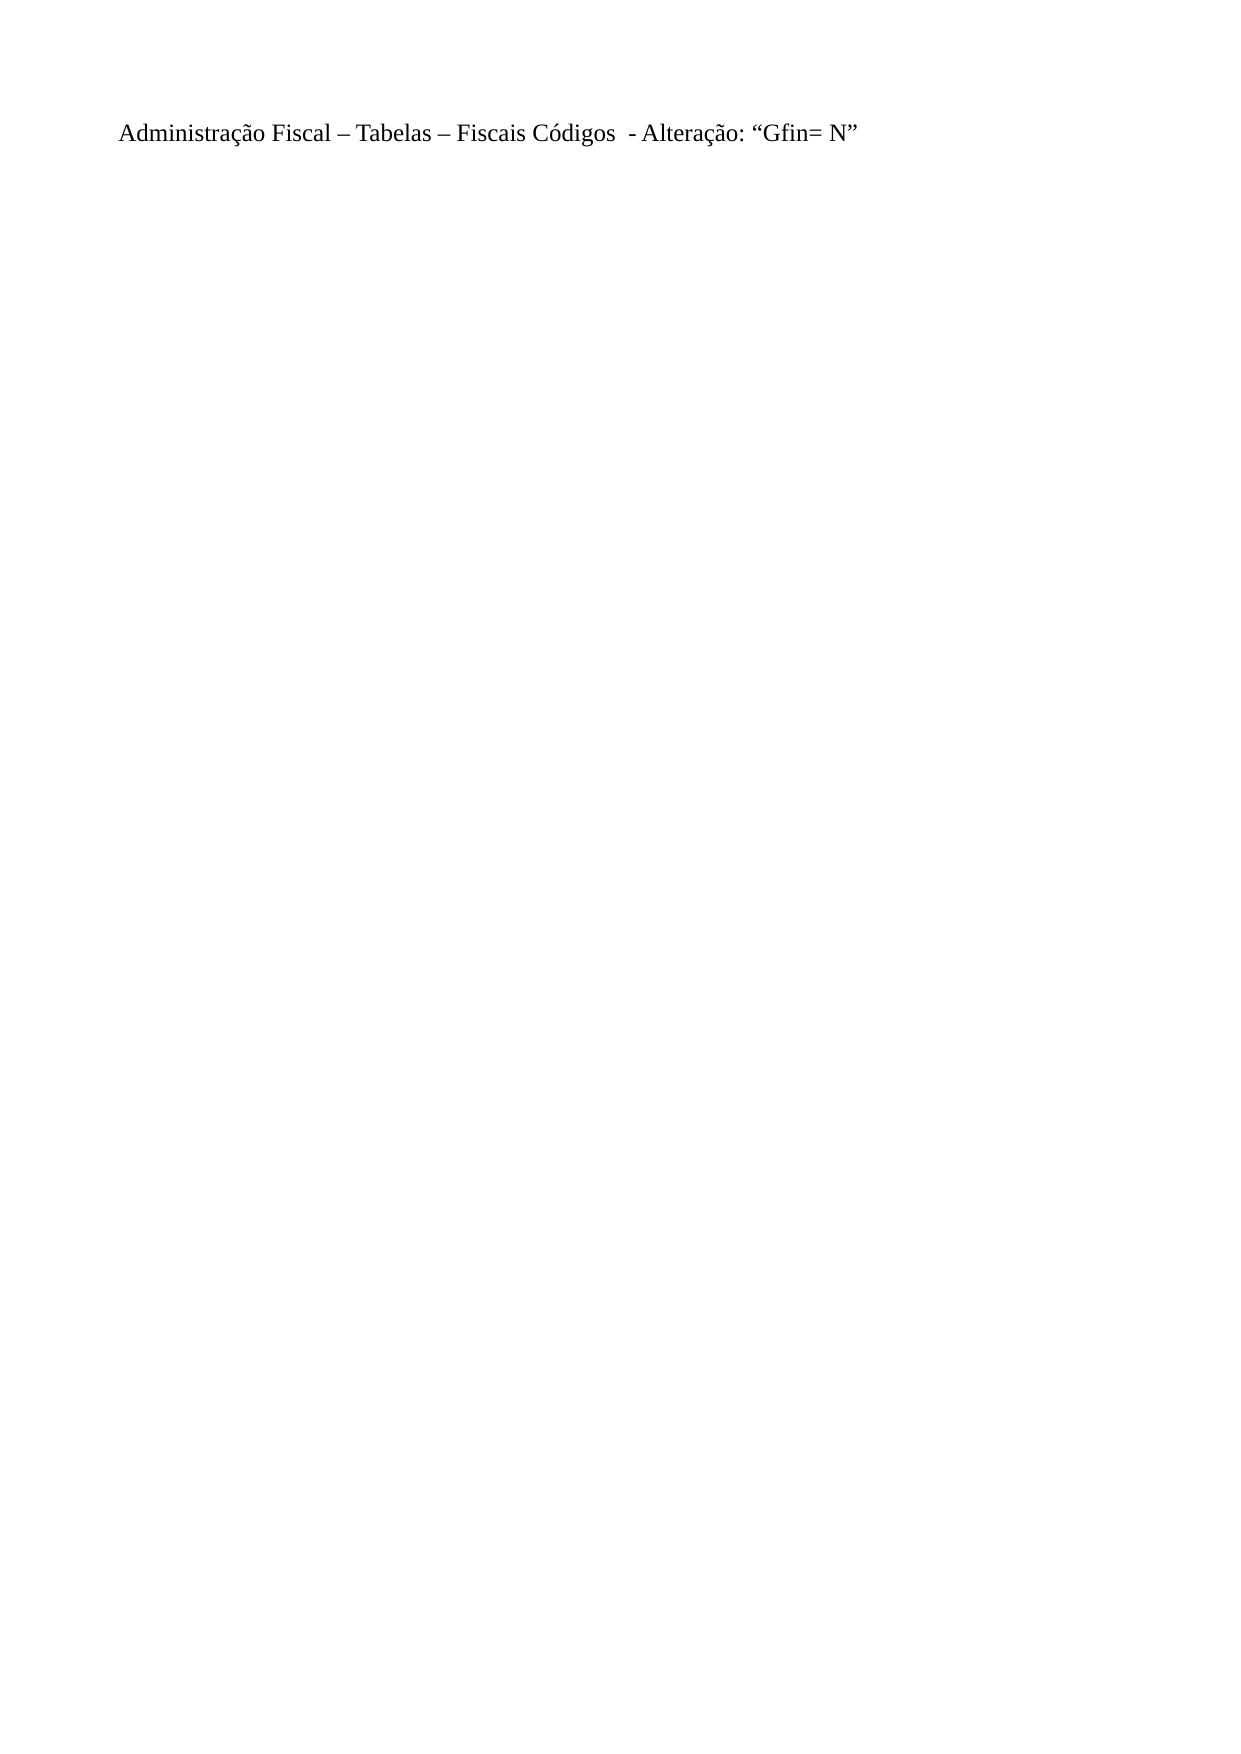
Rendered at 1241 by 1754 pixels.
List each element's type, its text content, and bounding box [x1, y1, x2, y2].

text Administração Fiscal – Tabelas – Fiscais Códigos - Alteração: “Gfin= N” [118, 118, 1122, 176]
